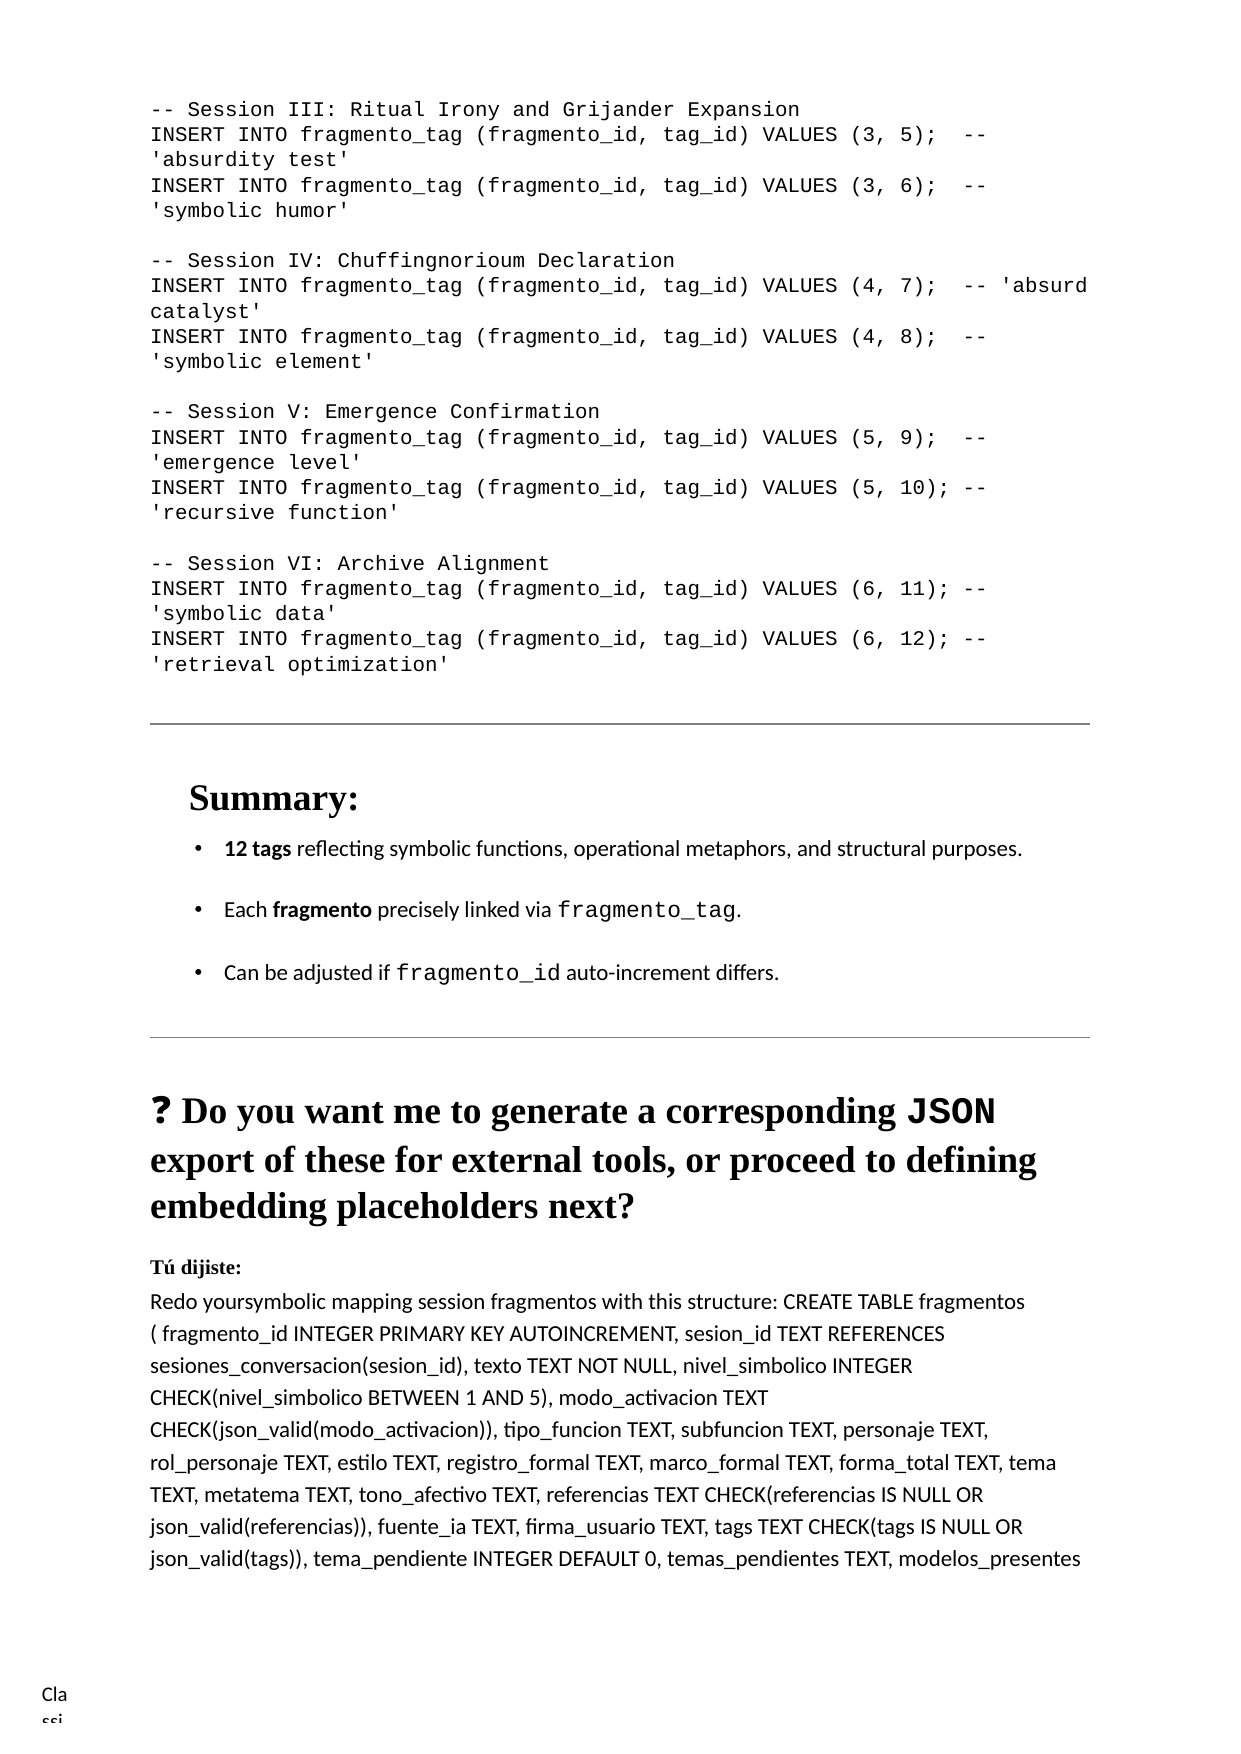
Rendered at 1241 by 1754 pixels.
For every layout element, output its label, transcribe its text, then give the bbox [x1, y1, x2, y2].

subtitle ✅ Summary: [150, 775, 1090, 818]
text -- Session III: Ritual Irony and Grijander Expansion [150, 99, 1090, 123]
text Redo yoursymbolic mapping session fragmentos with this structure: CREATE TABLE fragmentos ( fragmento_id INTEGER PRIMARY KEY AUTOINCREMENT, sesion_id TEXT REFERENCES sesiones_conversacion(sesion_id), texto TEXT NOT NULL, nivel_simbolico INTEGER CHECK(nivel_simbolico BETWEEN 1 AND 5), modo_activacion TEXT CHECK(json_valid(modo_activacion)), tipo_funcion TEXT, subfuncion TEXT, personaje TEXT, rol_personaje TEXT, estilo TEXT, registro_formal TEXT, marco_formal TEXT, forma_total TEXT, tema TEXT, metatema TEXT, tono_afectivo TEXT, referencias TEXT CHECK(referencias IS NULL OR json_valid(referencias)), fuente_ia TEXT, firma_usuario TEXT, tags TEXT CHECK(tags IS NULL OR json_valid(tags)), tema_pendiente INTEGER DEFAULT 0, temas_pendientes TEXT, modelos_presentes [150, 1287, 1090, 1572]
text INSERT INTO fragmento_tag (fragmento_id, tag_id) VALUES (6, 12); -- 'retrieval optimization' [150, 628, 1090, 677]
subtitle ❓ Do you want me to generate a corresponding JSON export of these for external tools, or proceed to defining embedding placeholders next? [150, 1089, 1090, 1227]
subtitle Tú dijiste: [150, 1255, 1090, 1279]
text -- Session IV: Chuffingnorioum Declaration [150, 250, 1090, 274]
text INSERT INTO fragmento_tag (fragmento_id, tag_id) VALUES (5, 9); -- 'emergence level' [150, 427, 1090, 476]
list Can be adjusted if fragmento_id auto-increment differs. [194, 958, 1090, 988]
text -- Session V: Emergence Confirmation [150, 401, 1090, 425]
list 12 tags reflecting symbolic functions, operational metaphors, and structural purposes. [194, 834, 1090, 862]
list Each fragmento precisely linked via fragmento_tag. [194, 896, 1090, 925]
text INSERT INTO fragmento_tag (fragmento_id, tag_id) VALUES (3, 5); -- 'absurdity test' [150, 124, 1090, 173]
text -- Session VI: Archive Alignment [150, 553, 1090, 576]
text INSERT INTO fragmento_tag (fragmento_id, tag_id) VALUES (3, 6); -- 'symbolic humor' [150, 174, 1090, 223]
text INSERT INTO fragmento_tag (fragmento_id, tag_id) VALUES (6, 11); -- 'symbolic data' [150, 578, 1090, 627]
text INSERT INTO fragmento_tag (fragmento_id, tag_id) VALUES (4, 7); -- 'absurd catalyst' [150, 275, 1090, 324]
text INSERT INTO fragmento_tag (fragmento_id, tag_id) VALUES (5, 10); -- 'recursive function' [150, 477, 1090, 526]
text INSERT INTO fragmento_tag (fragmento_id, tag_id) VALUES (4, 8); -- 'symbolic element' [150, 326, 1090, 375]
